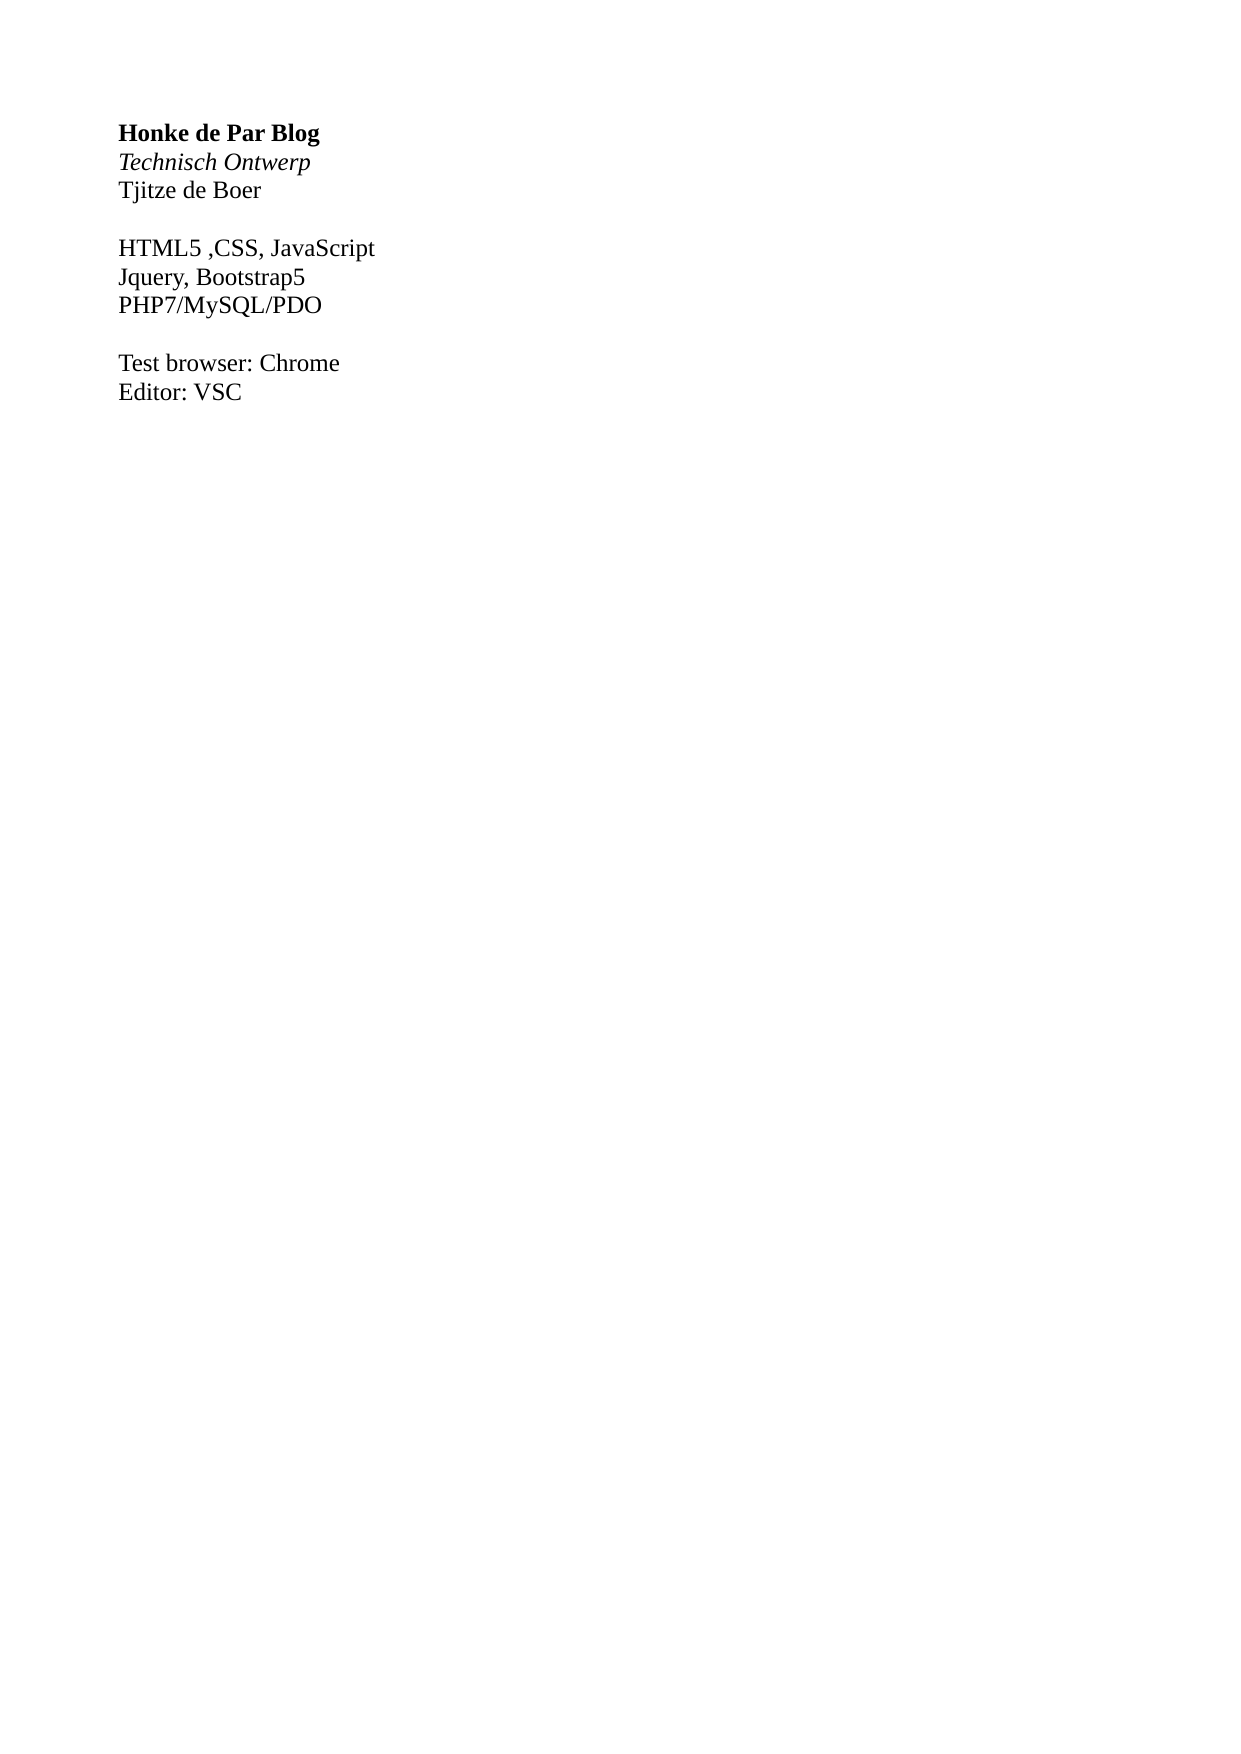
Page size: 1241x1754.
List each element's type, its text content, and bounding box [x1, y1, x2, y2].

text Tjitze de Boer [118, 176, 1122, 204]
text PHP7/MySQL/PDO [118, 291, 1122, 319]
text Technisch Ontwerp [118, 147, 1122, 176]
text Test browser: Chrome [118, 348, 1122, 377]
text Editor: VSC [118, 377, 1122, 406]
text Honke de Par Blog [118, 118, 1122, 147]
text HTML5 ,CSS, JavaScript [118, 233, 1122, 262]
text Jquery, Bootstrap5 [118, 262, 1122, 291]
